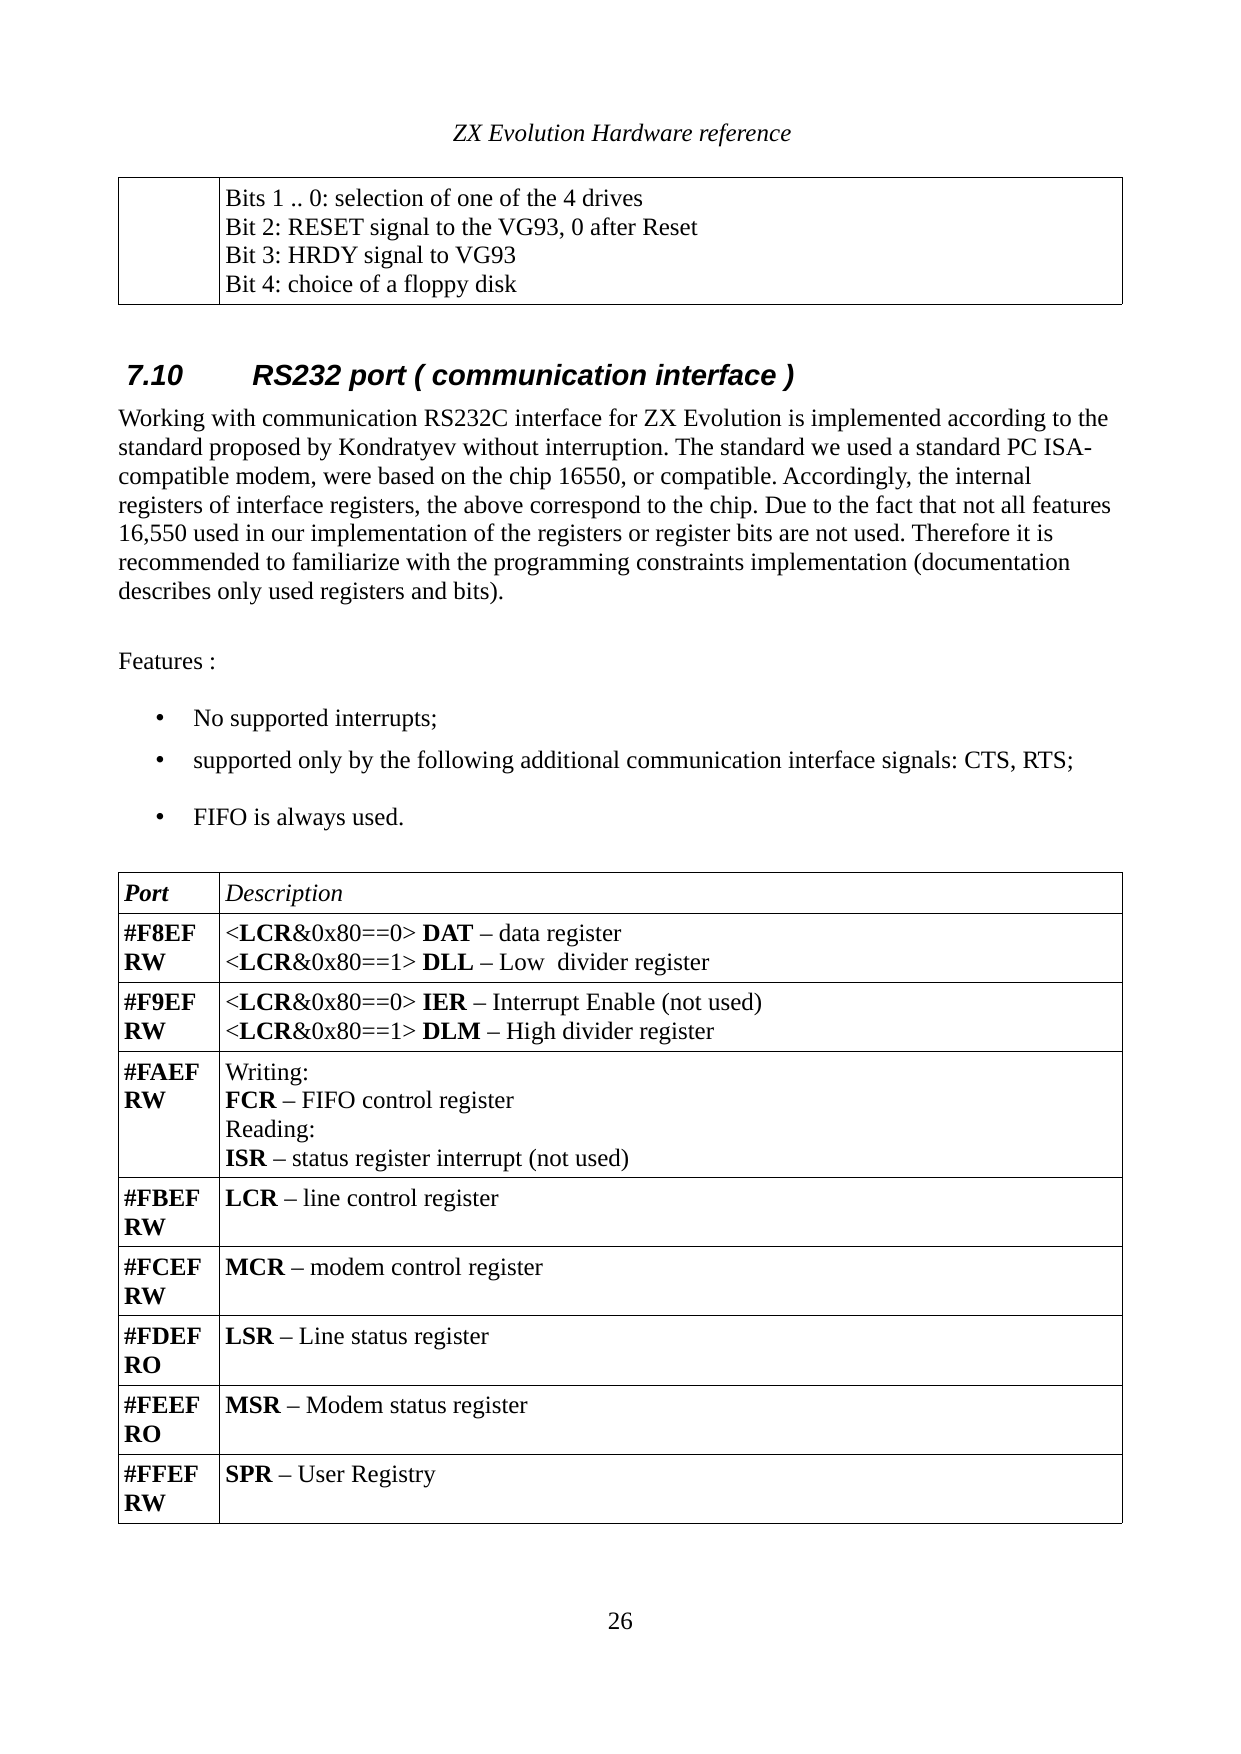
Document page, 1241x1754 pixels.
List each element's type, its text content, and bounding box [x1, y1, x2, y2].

list No supported interrupts; [156, 703, 1122, 732]
table_cell LSR – Line status register [220, 1316, 1122, 1384]
table_cell #FBEF RW [119, 1178, 219, 1246]
table_header Description [220, 873, 1122, 913]
table_cell #FEEF RO [119, 1386, 219, 1453]
table_cell LCR – line control register [220, 1178, 1122, 1246]
table_cell #F9EF RW [119, 983, 219, 1051]
table_cell Bits 1 .. 0: selection of one of the 4 drives Bit 2: RESET signal to the VG93, 0 after Reset Bit 3: HRDY signal to VG93 Bit 4: choice of a floppy disk [220, 178, 1122, 304]
subtitle RS232 port ( communication interface ) [118, 357, 1122, 391]
list FIFO is always used. [156, 802, 1122, 831]
list supported only by the following additional communication interface signals: CTS, RTS; [156, 745, 1122, 773]
table_cell SPR – User Registry [220, 1455, 1122, 1523]
table_cell MCR – modem control register [220, 1247, 1122, 1315]
table_cell #FDEF RO [119, 1316, 219, 1384]
table_cell Writing: FCR – FIFO control register Reading: ISR – status register interrupt (not used) [220, 1052, 1122, 1177]
table_cell #FAEF RW [119, 1052, 219, 1177]
text Features : [118, 646, 1122, 675]
table_cell #FСEF RW [119, 1247, 219, 1315]
text Working with communication RS232C interface for ZX Evolution is implemented according to the standard proposed by Kondratyev without interruption. The standard we used a standard PC ISA-compatible modem, were based on the chip 16550, or compatible. Accordingly, the internal registers of interface registers, the above correspond to the chip. Due to the fact that not all features 16,550 used in our implementation of the registers or register bits are not used. Therefore it is recommended to familiarize with the programming constraints implementation (documentation describes only used registers and bits). [118, 403, 1122, 605]
table_cell <LCR&0x80==0> DAT – data register <LCR&0x80==1> DLL – Low divider register [220, 914, 1122, 982]
table_cell #FFEF RW [119, 1455, 219, 1523]
table_cell #F8EF RW [119, 914, 219, 982]
table_cell MSR – Modem status register [220, 1386, 1122, 1453]
table_header Port [119, 873, 219, 913]
table_cell [119, 178, 219, 304]
table_cell <LCR&0x80==0> IER – Interrupt Enable (not used) <LCR&0x80==1> DLM – High divider register [220, 983, 1122, 1051]
